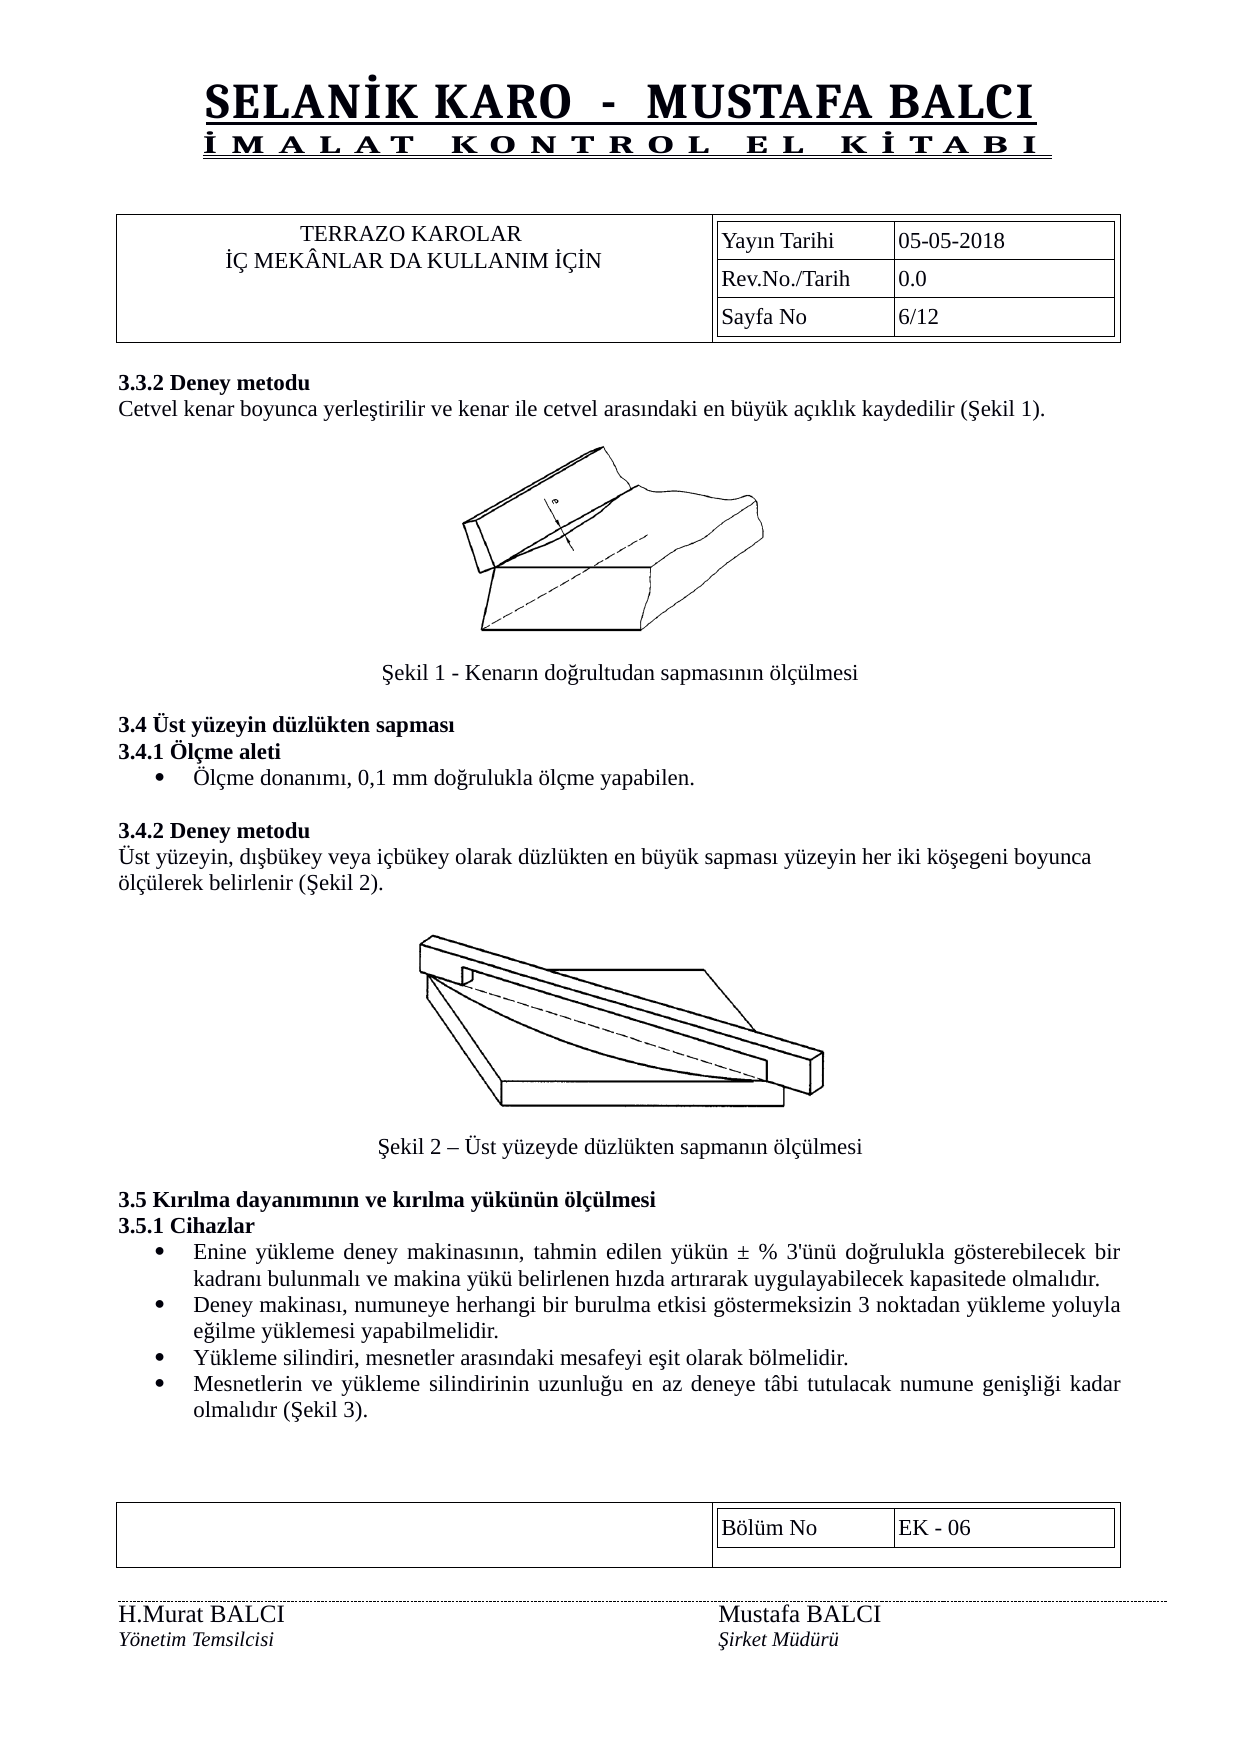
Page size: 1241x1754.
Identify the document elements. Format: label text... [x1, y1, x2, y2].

text ölçülerek belirlenir (Şekil 2). [118, 869, 1122, 896]
picture [400, 919, 860, 1127]
picture [429, 443, 792, 651]
table_cell Yayın Tarihi [718, 222, 894, 259]
table_cell 6/12 [895, 298, 1114, 336]
table_cell 05-05-2018 [895, 222, 1114, 259]
table_cell 0.0 [895, 260, 1114, 297]
table_header EK - 06 [895, 1509, 1114, 1547]
text 3.4.2 Deney metodu [118, 817, 1122, 843]
table_cell Rev.No./Tarih [718, 260, 894, 297]
table_header [713, 1503, 1120, 1567]
text 3.5.1 Cihazlar [118, 1212, 1122, 1238]
table_header [117, 1503, 712, 1567]
table_header [713, 215, 1120, 342]
list Enine yükleme deney makinasının, tahmin edilen yükün ± % 3'ünü doğrulukla gösterebilecek bir kadranı bulunmalı ve makina yükü belirlenen hızda artırarak uygulayabilecek kapasitede olmalıdır. [156, 1238, 1122, 1291]
list Yükleme silindiri, mesnetler arasındaki mesafeyi eşit olarak bölmelidir. [156, 1344, 1122, 1370]
text 3.4.1 Ölçme aleti [118, 738, 1122, 764]
text Şekil 1 - Kenarın doğrultudan sapmasının ölçülmesi [118, 659, 1122, 685]
table_cell Sayfa No [718, 298, 894, 336]
text Cetvel kenar boyunca yerleştirilir ve kenar ile cetvel arasındaki en büyük açıklık kaydedilir (Şekil 1). [118, 395, 1122, 421]
text Üst yüzeyin, dışbükey veya içbükey olarak düzlükten en büyük sapması yüzeyin her iki köşegeni boyunca [118, 843, 1122, 869]
table_header TERRAZO KAROLAR İÇ MEKÂNLAR DA KULLANIM İÇİN [117, 215, 712, 342]
list Mesnetlerin ve yükleme silindirinin uzunluğu en az deneye tâbi tutulacak numune genişliği kadar olmalıdır (Şekil 3). [156, 1370, 1122, 1423]
text 3.5 Kırılma dayanımının ve kırılma yükünün ölçülmesi [118, 1186, 1122, 1212]
list Deney makinası, numuneye herhangi bir burulma etkisi göstermeksizin 3 noktadan yükleme yoluyla eğilme yüklemesi yapabilmelidir. [156, 1291, 1122, 1344]
text 3.4 Üst yüzeyin düzlükten sapması [118, 711, 1122, 738]
text Şekil 2 – Üst yüzeyde düzlükten sapmanın ölçülmesi [118, 1133, 1122, 1159]
list Ölçme donanımı, 0,1 mm doğrulukla ölçme yapabilen. [156, 764, 1122, 790]
table_header Bölüm No [718, 1509, 894, 1547]
text 3.3.2 Deney metodu [118, 369, 1122, 395]
